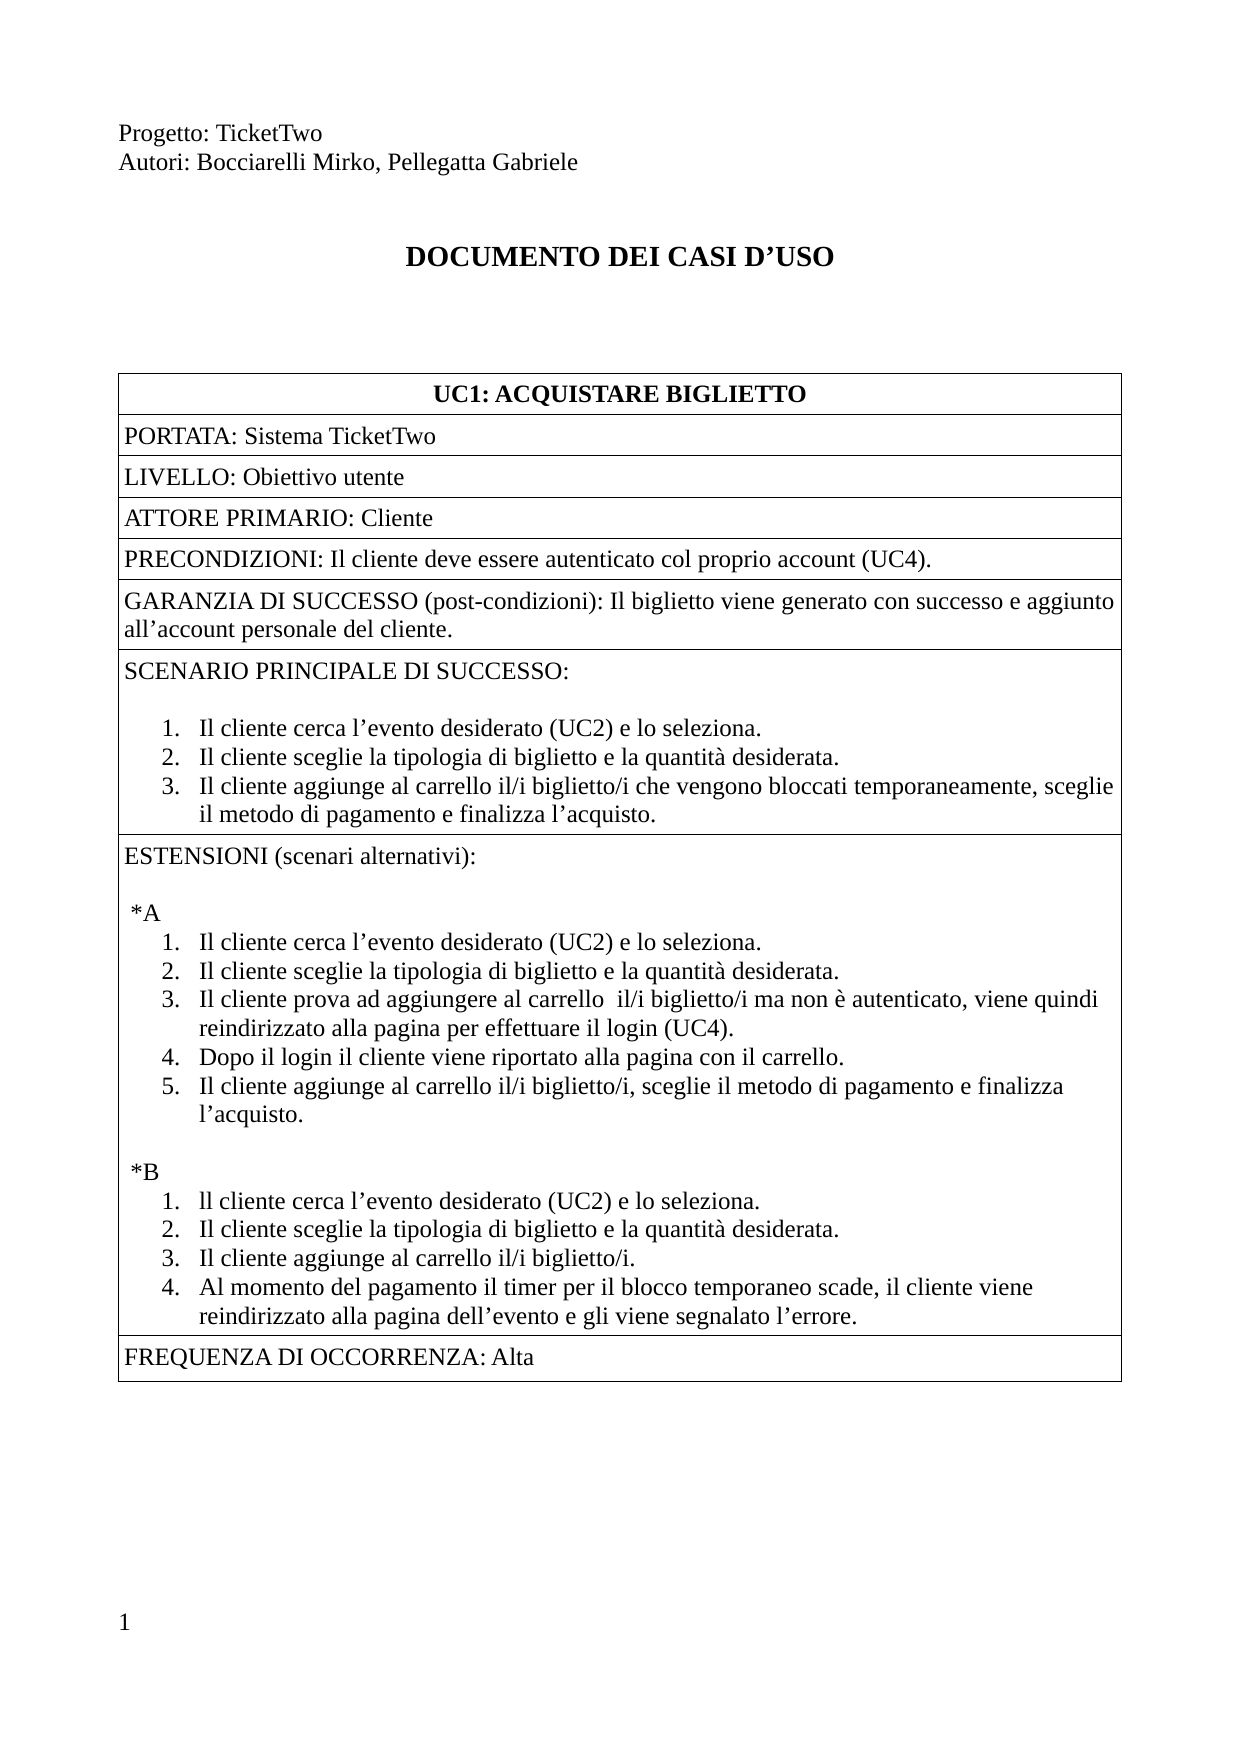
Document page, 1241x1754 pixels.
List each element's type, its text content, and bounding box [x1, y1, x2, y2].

text DOCUMENTO DEI CASI D’USO [118, 239, 1122, 272]
table_cell ESTENSIONI (scenari alternativi): *A Il cliente cerca l’evento desiderato (UC2) e lo seleziona. Il cliente sceglie la tipologia di biglietto e la quantità desiderata. Il cliente prova ad aggiungere al carrello il/i biglietto/i ma non è autenticato, viene quindi reindirizzato alla pagina per effettuare il login (UC4). Dopo il login il cliente viene riportato alla pagina con il carrello. Il cliente aggiunge al carrello il/i biglietto/i, sceglie il metodo di pagamento e finalizza l’acquisto. *B ll cliente cerca l’evento desiderato (UC2) e lo seleziona. Il cliente sceglie la tipologia di biglietto e la quantità desiderata. Il cliente aggiunge al carrello il/i biglietto/i. Al momento del pagamento il timer per il blocco temporaneo scade, il cliente viene reindirizzato alla pagina dell’evento e gli viene segnalato l’errore. [119, 835, 1121, 1335]
table_cell PRECONDIZIONI: Il cliente deve essere autenticato col proprio account (UC4). [119, 539, 1121, 579]
table_cell SCENARIO PRINCIPALE DI SUCCESSO: Il cliente cerca l’evento desiderato (UC2) e lo seleziona. Il cliente sceglie la tipologia di biglietto e la quantità desiderata. Il cliente aggiunge al carrello il/i biglietto/i che vengono bloccati temporaneamente, sceglie il metodo di pagamento e finalizza l’acquisto. [119, 650, 1121, 834]
table_cell PORTATA: Sistema TicketTwo [119, 415, 1121, 455]
table_cell FREQUENZA DI OCCORRENZA: Alta [119, 1336, 1121, 1381]
table_cell GARANZIA DI SUCCESSO (post-condizioni): Il biglietto viene generato con successo e aggiunto all’account personale del cliente. [119, 580, 1121, 649]
table_cell ATTORE PRIMARIO: Cliente [119, 498, 1121, 538]
table_header UC1: ACQUISTARE BIGLIETTO [119, 374, 1121, 414]
table_cell LIVELLO: Obiettivo utente [119, 456, 1121, 497]
